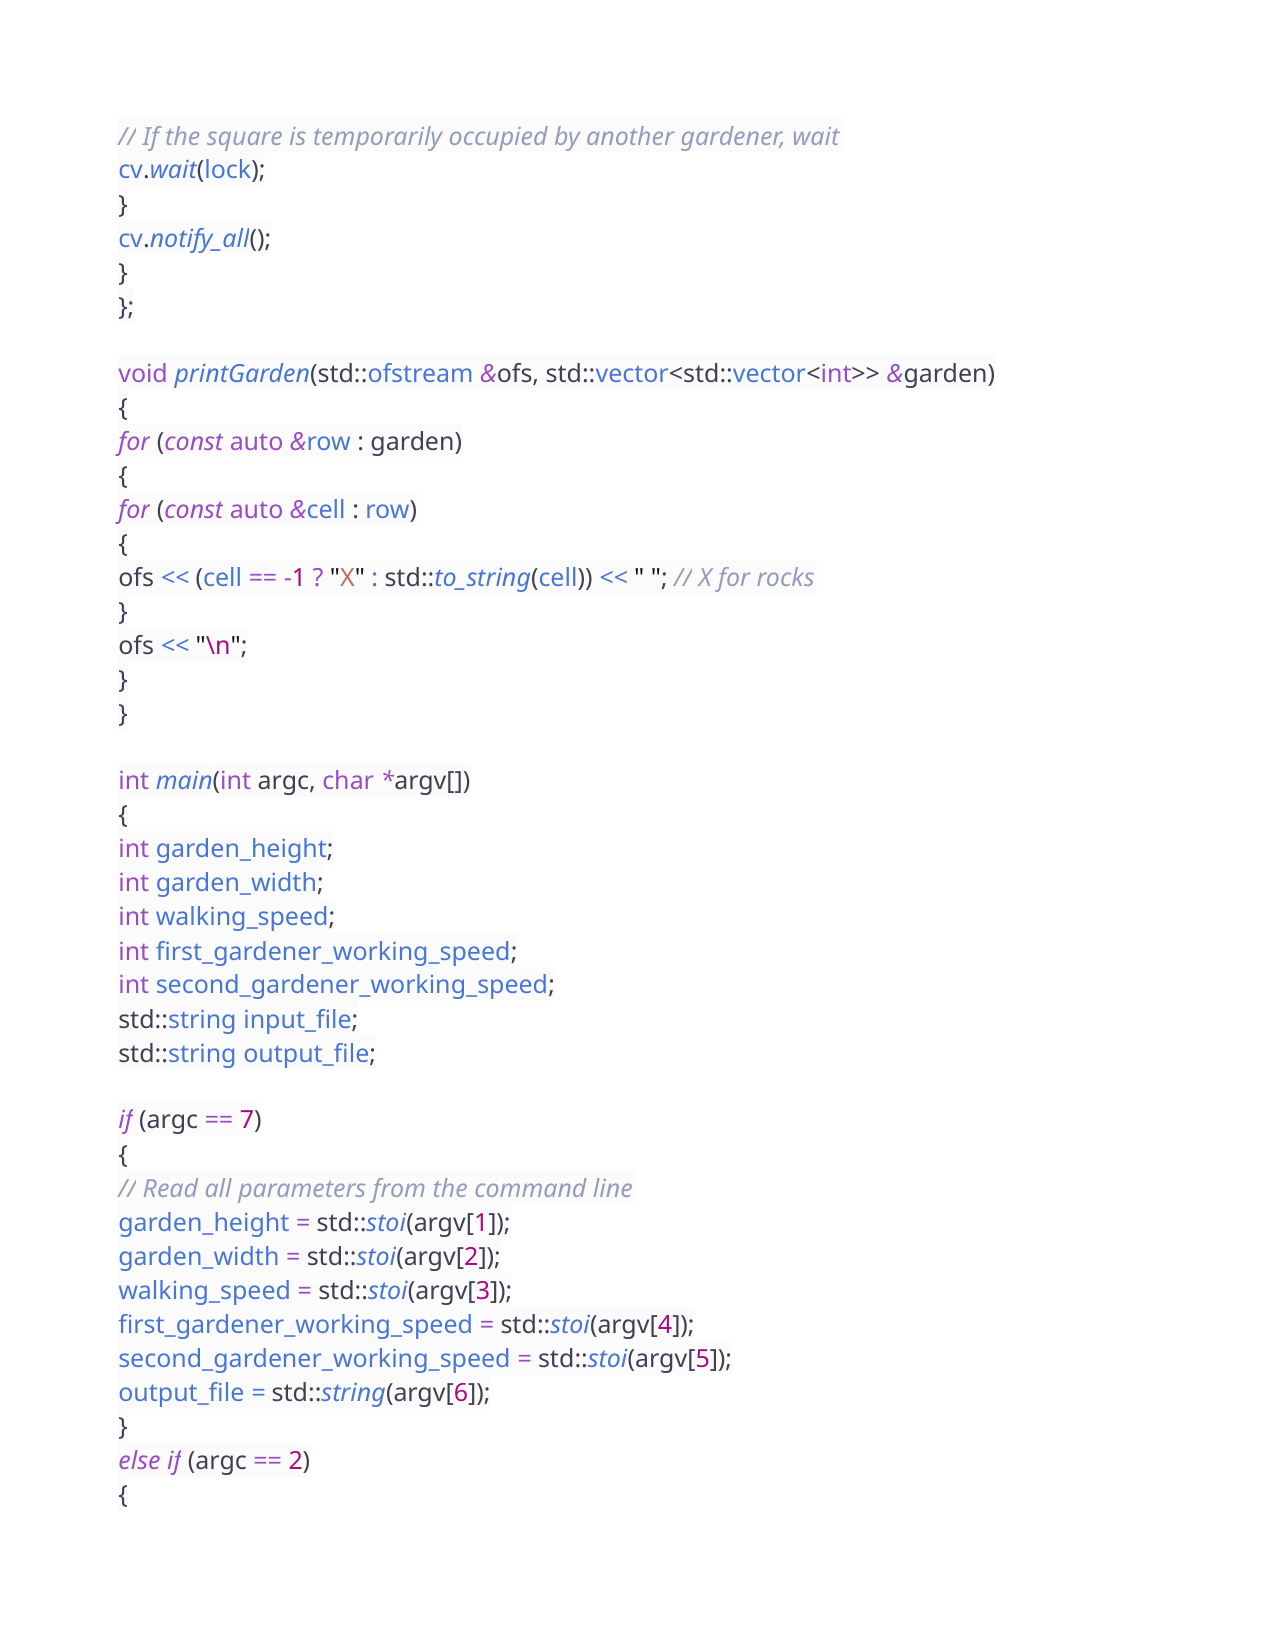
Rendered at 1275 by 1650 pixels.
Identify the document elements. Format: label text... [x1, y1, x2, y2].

text int first_gardener_working_speed; [118, 933, 1157, 967]
text } [118, 254, 1157, 288]
text } [118, 186, 1157, 220]
text } [118, 696, 1157, 730]
text cv.wait(lock); [118, 152, 1157, 186]
text ofs << "\n"; [118, 628, 1157, 662]
text { [118, 457, 1157, 492]
text } [118, 1409, 1157, 1443]
text int garden_width; [118, 865, 1157, 899]
text first_gardener_working_speed = std::stoi(argv[4]); [118, 1307, 1157, 1341]
text int main(int argc, char *argv[]) [118, 763, 1157, 797]
text }; [118, 288, 1157, 322]
text if (argc == 7) [118, 1102, 1157, 1136]
text std::string input_file; [118, 1001, 1157, 1035]
text int second_gardener_working_speed; [118, 967, 1157, 1001]
text void printGarden(std::ofstream &ofs, std::vector<std::vector<int>> &garden) [118, 355, 1157, 389]
text ofs << (cell == -1 ? "X" : std::to_string(cell)) << " "; // X for rocks [118, 560, 1157, 594]
text second_gardener_working_speed = std::stoi(argv[5]); [118, 1341, 1157, 1375]
text { [118, 1136, 1157, 1170]
text output_file = std::string(argv[6]); [118, 1375, 1157, 1409]
text } [118, 594, 1157, 628]
text { [118, 797, 1157, 831]
text { [118, 389, 1157, 423]
text walking_speed = std::stoi(argv[3]); [118, 1272, 1157, 1307]
text else if (argc == 2) [118, 1443, 1157, 1477]
text int walking_speed; [118, 899, 1157, 933]
text { [118, 526, 1157, 560]
text for (const auto &row : garden) [118, 423, 1157, 457]
text for (const auto &cell : row) [118, 492, 1157, 526]
text cv.notify_all(); [118, 220, 1157, 254]
text std::string output_file; [118, 1035, 1157, 1069]
text // Read all parameters from the command line [118, 1170, 1157, 1204]
text } [118, 662, 1157, 696]
text garden_width = std::stoi(argv[2]); [118, 1238, 1157, 1272]
text int garden_height; [118, 831, 1157, 865]
text garden_height = std::stoi(argv[1]); [118, 1204, 1157, 1238]
text // If the square is temporarily occupied by another gardener, wait [118, 118, 1157, 152]
text { [118, 1477, 1157, 1511]
